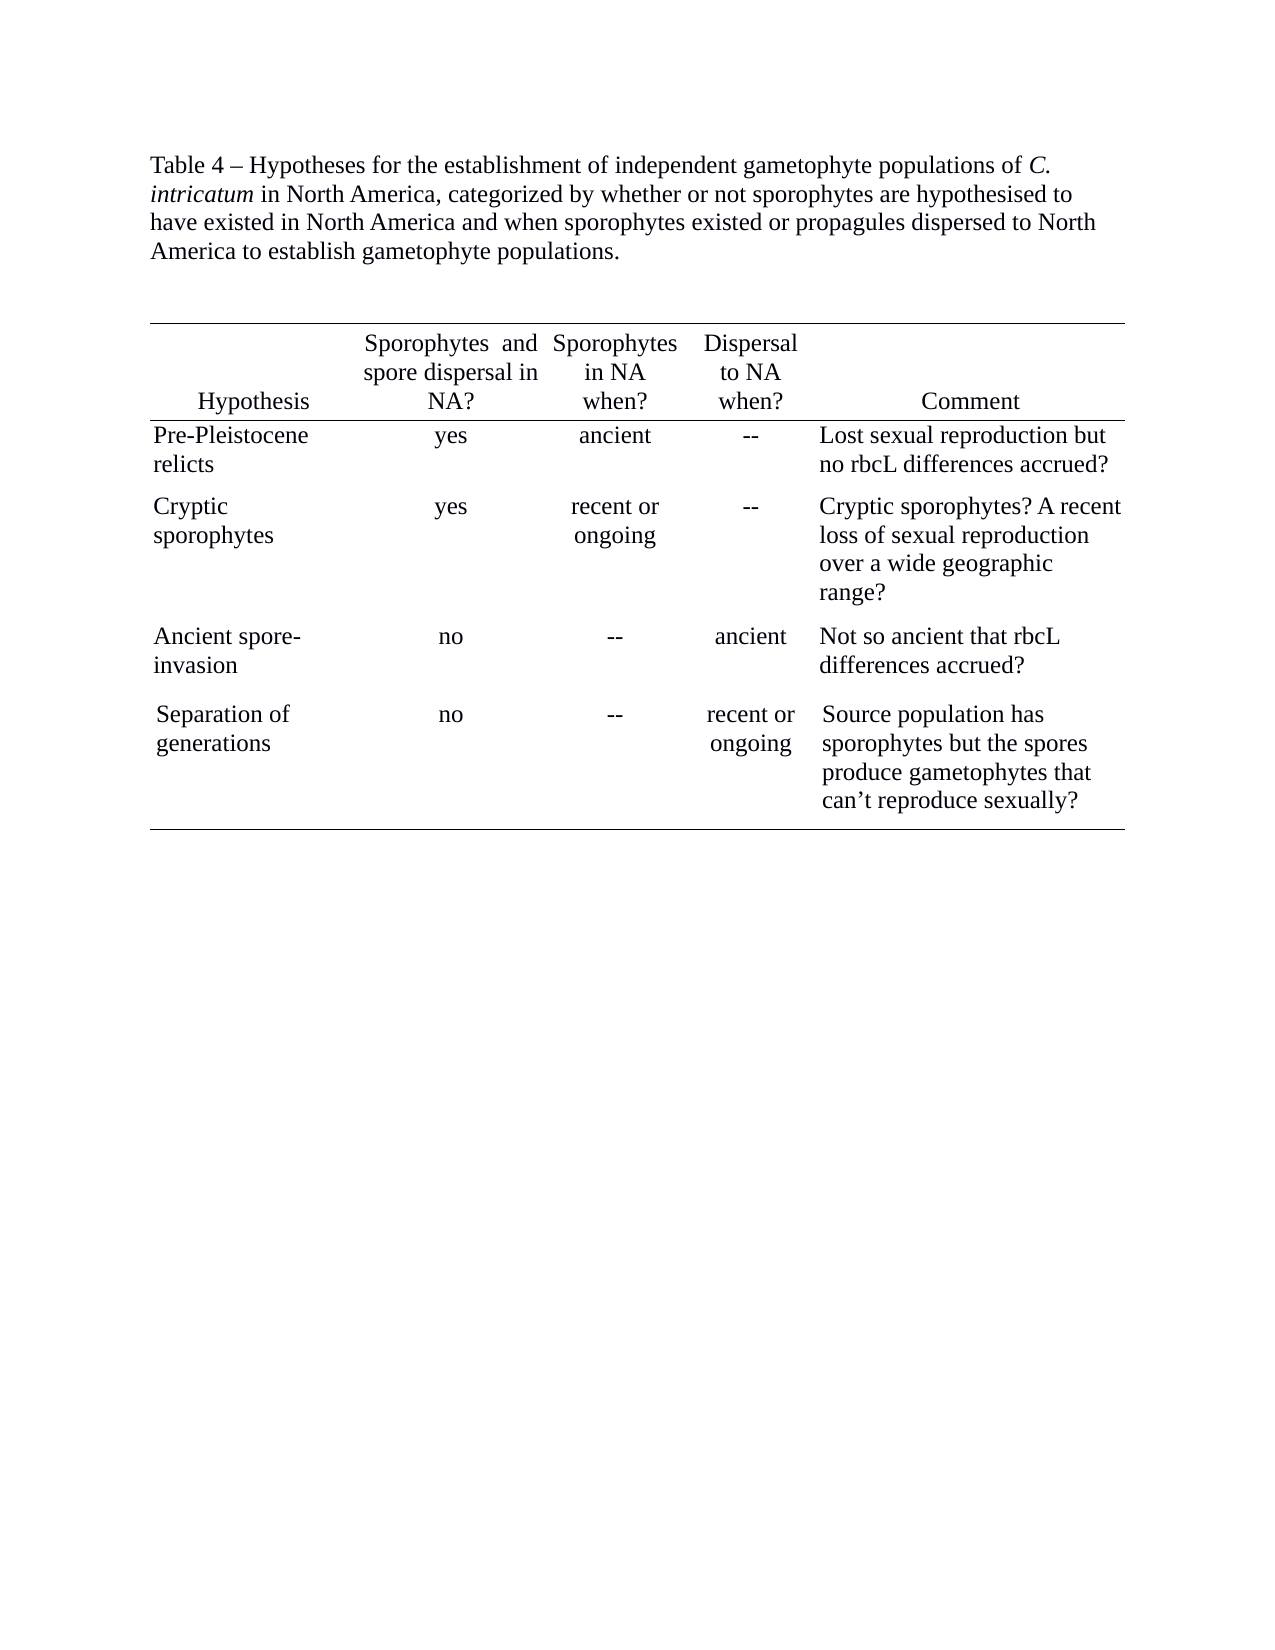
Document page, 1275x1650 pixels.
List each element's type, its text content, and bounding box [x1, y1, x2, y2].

table_cell Ancient spore-invasion [150, 621, 357, 693]
table_cell ancient [685, 621, 816, 693]
table_header Comment [816, 324, 1125, 420]
table_cell -- [685, 421, 816, 491]
table_cell yes [357, 421, 544, 491]
table_cell Cryptic sporophytes [150, 491, 357, 621]
text Table 4 – Hypotheses for the establishment of independent gametophyte populations of C. intricatum in North America, categorized by whether or not sporophytes are hypothesised to have existed in North America and when sporophytes existed or propagules dispersed to North America to establish gametophyte populations. [150, 150, 1125, 265]
table_cell recent or ongoing [545, 491, 685, 621]
table_header Dispersal to NA when? [685, 324, 816, 420]
table_cell no [357, 621, 544, 693]
table_cell recent or ongoing [685, 694, 816, 828]
table_cell no [357, 694, 544, 828]
table_cell -- [545, 621, 685, 693]
table_cell Source population has sporophytes but the spores produce gametophytes that can’t reproduce sexually? [816, 694, 1125, 828]
table_cell -- [685, 491, 816, 621]
table_cell Cryptic sporophytes? A recent loss of sexual reproduction over a wide geographic range? [816, 491, 1125, 621]
table_cell Lost sexual reproduction but no rbcL differences accrued? [816, 421, 1125, 491]
table_cell -- [545, 694, 685, 828]
table_header Sporophytes in NA when? [545, 324, 685, 420]
table_cell Pre-Pleistocene relicts [150, 421, 357, 491]
table_header Hypothesis [150, 324, 357, 420]
table_cell ancient [545, 421, 685, 491]
table_cell Separation of generations [150, 694, 357, 828]
table_header Sporophytes and spore dispersal in NA? [357, 324, 544, 420]
table_cell yes [357, 491, 544, 621]
table_cell Not so ancient that rbcL differences accrued? [816, 621, 1125, 693]
